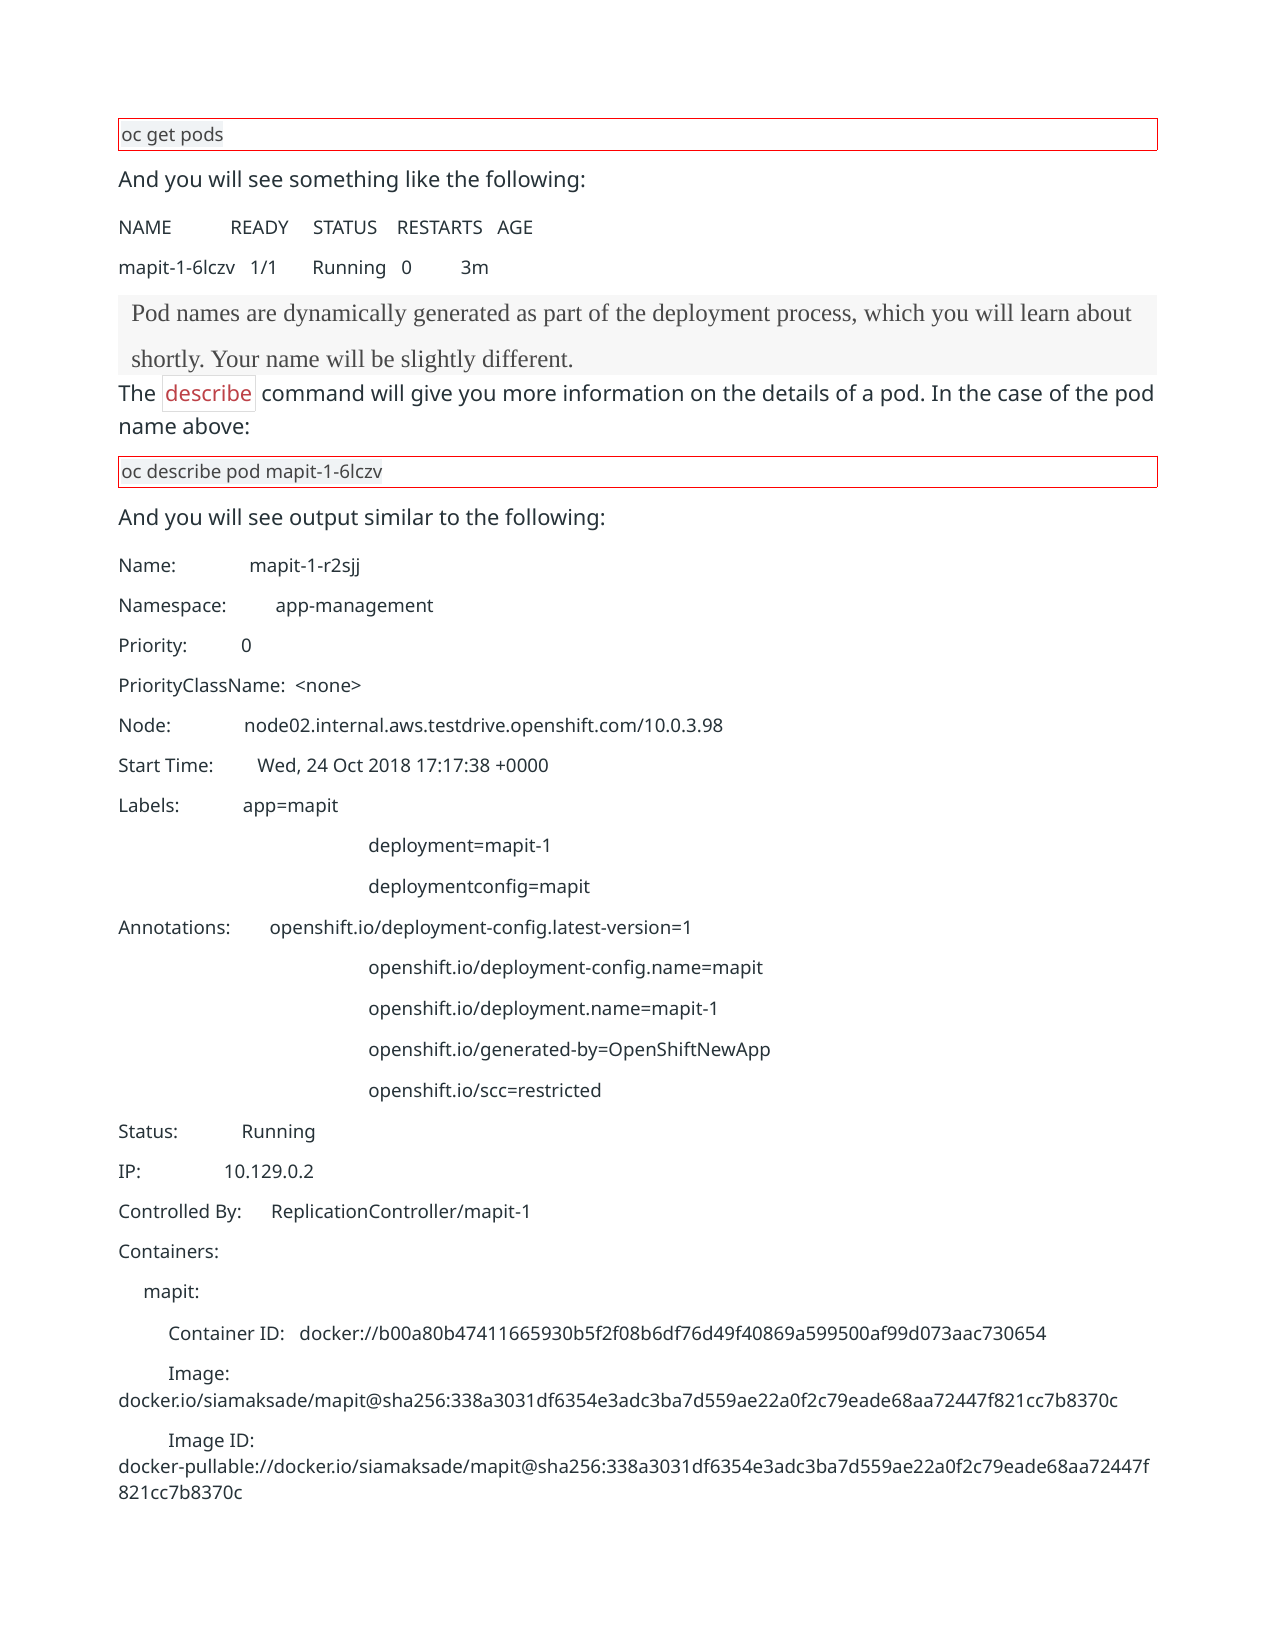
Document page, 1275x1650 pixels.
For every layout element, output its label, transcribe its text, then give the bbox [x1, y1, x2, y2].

text Name: mapit-1-r2sjj [118, 552, 1157, 577]
text IP: 10.129.0.2 [118, 1158, 1157, 1184]
text mapit: [118, 1279, 1157, 1305]
text oc describe pod mapit-1-6lczv [119, 457, 1157, 487]
text Priority: 0 [118, 632, 1157, 658]
text Image: docker.io/siamaksade/mapit@sha256:338a3031df6354e3adc3ba7d559ae22a0f2c79eade68aa72447f821cc7b8370c [118, 1361, 1157, 1413]
text Image ID: docker-pullable://docker.io/siamaksade/mapit@sha256:338a3031df6354e3adc3ba7d559ae22a0f2c79eade68aa72447f821cc7b8370c [118, 1427, 1157, 1504]
text Namespace: app-management [118, 592, 1157, 618]
text deploymentconfig=mapit [118, 874, 1157, 900]
text mapit-1-6lczv 1/1 Running 0 3m [118, 255, 1157, 280]
text NAME READY STATUS RESTARTS AGE [118, 214, 1157, 240]
text Container ID: docker://b00a80b47411665930b5f2f08b6df76d49f40869a599500af99d073aac730654 [118, 1320, 1157, 1346]
text Annotations: openshift.io/deployment-config.latest-version=1 [118, 914, 1157, 940]
text And you will see output similar to the following: [118, 502, 1157, 531]
text openshift.io/deployment-config.name=mapit [118, 955, 1157, 981]
table_header Pod names are dynamically generated as part of the deployment process, which you will learn about shortly. Your name will be slightly different. [131, 295, 1157, 375]
text And you will see something like the following: [118, 164, 1157, 194]
text openshift.io/scc=restricted [118, 1077, 1157, 1104]
text Containers: [118, 1239, 1157, 1264]
text PriorityClassName: <none> [118, 672, 1157, 698]
table_header [118, 295, 131, 375]
text The describe command will give you more information on the details of a pod. In the case of the pod name above: [118, 375, 1157, 441]
text openshift.io/deployment.name=mapit-1 [118, 996, 1157, 1022]
text deployment=mapit-1 [118, 833, 1157, 859]
text Start Time: Wed, 24 Oct 2018 17:17:38 +0000 [118, 752, 1157, 778]
text Controlled By: ReplicationController/mapit-1 [118, 1199, 1157, 1224]
text openshift.io/generated-by=OpenShiftNewApp [118, 1037, 1157, 1063]
text Status: Running [118, 1118, 1157, 1144]
text oc get pods [119, 119, 1157, 150]
text Node: node02.internal.aws.testdrive.openshift.com/10.0.3.98 [118, 712, 1157, 738]
text Labels: app=mapit [118, 793, 1157, 818]
